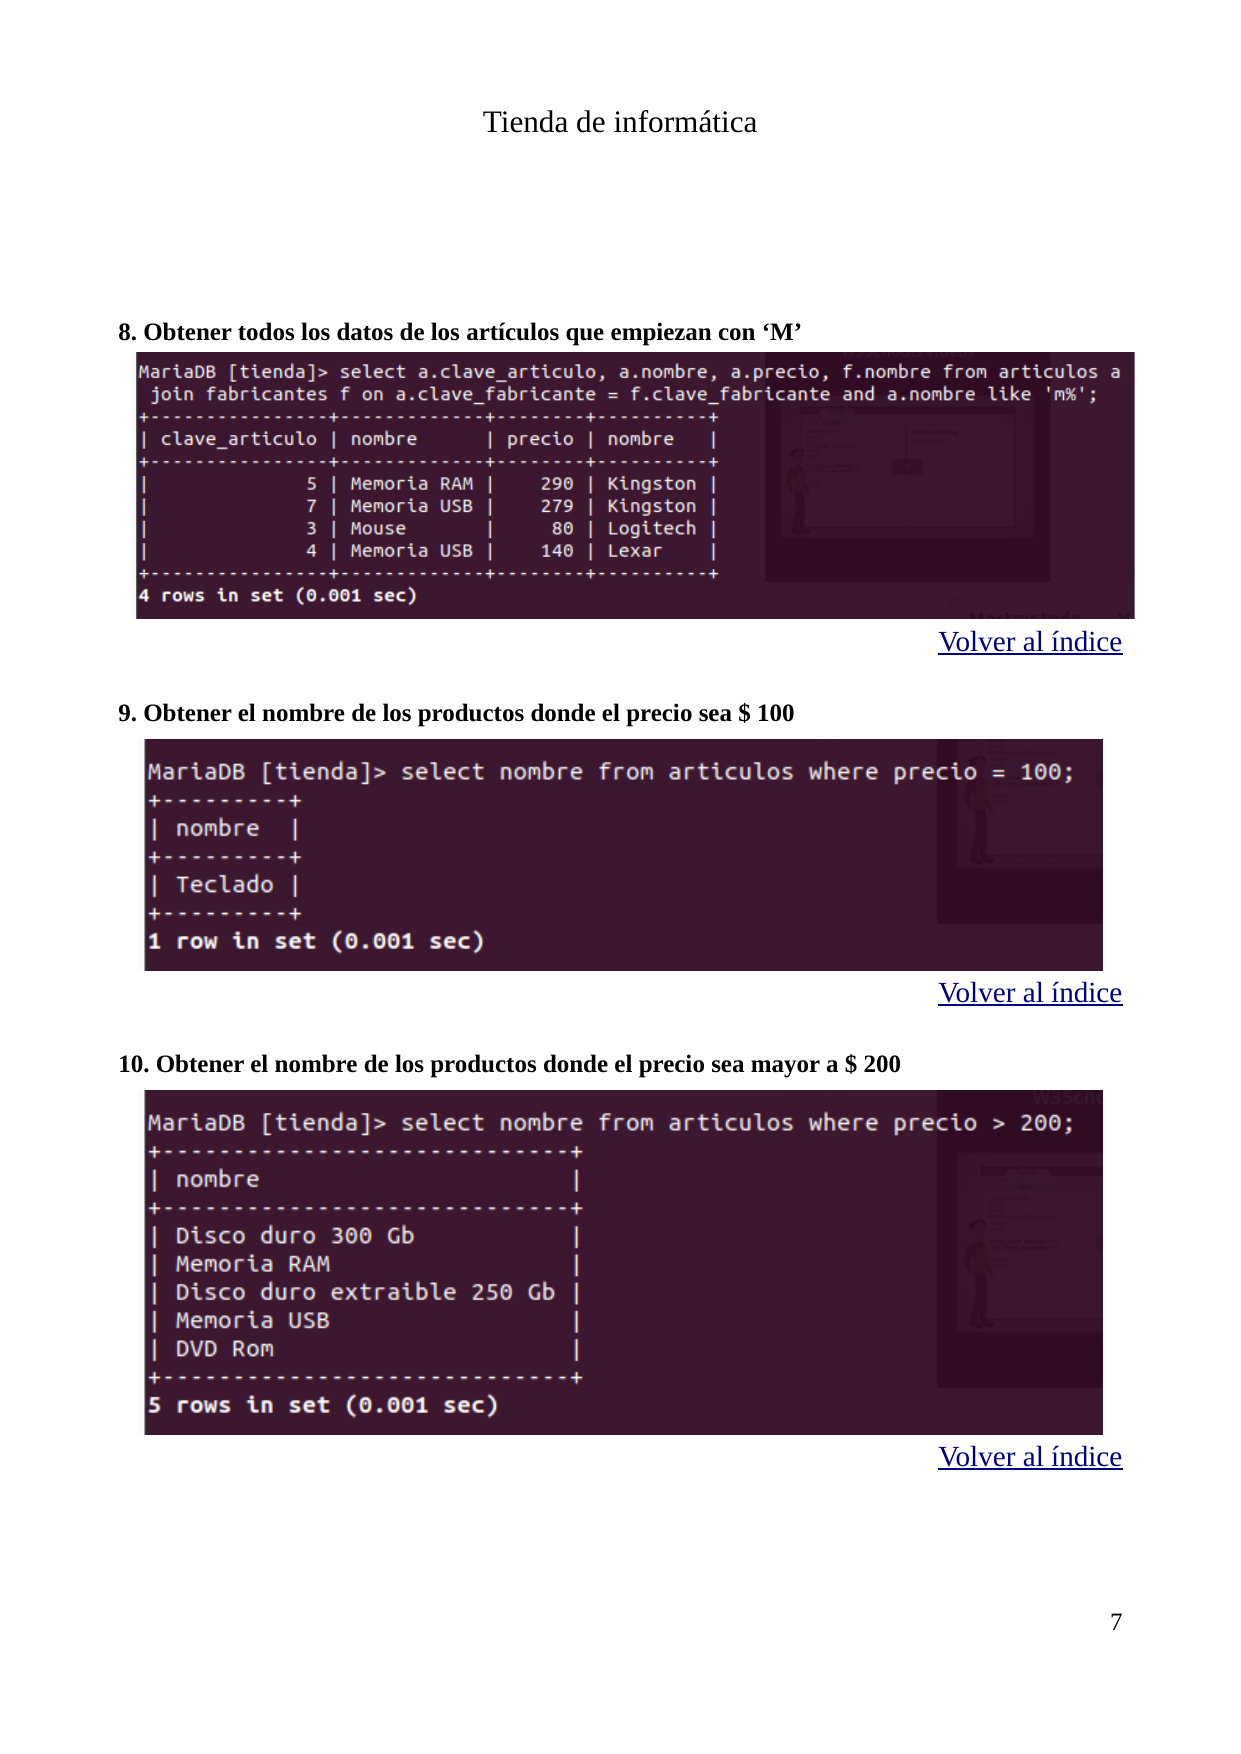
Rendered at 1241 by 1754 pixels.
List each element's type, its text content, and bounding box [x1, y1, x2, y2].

text Volver al índice [118, 739, 1122, 1009]
subtitle 10. Obtener el nombre de los productos donde el precio sea mayor a $ 200 [118, 1049, 1122, 1078]
text Volver al índice [118, 358, 1122, 657]
picture [137, 1090, 1103, 1435]
picture [130, 352, 1135, 619]
subtitle 9. Obtener el nombre de los productos donde el precio sea $ 100 [118, 698, 1122, 727]
subtitle 8. Obtener todos los datos de los artículos que empiezan con ‘M’ [118, 317, 1122, 345]
picture [137, 739, 1103, 971]
text Volver al índice [118, 1091, 1122, 1473]
